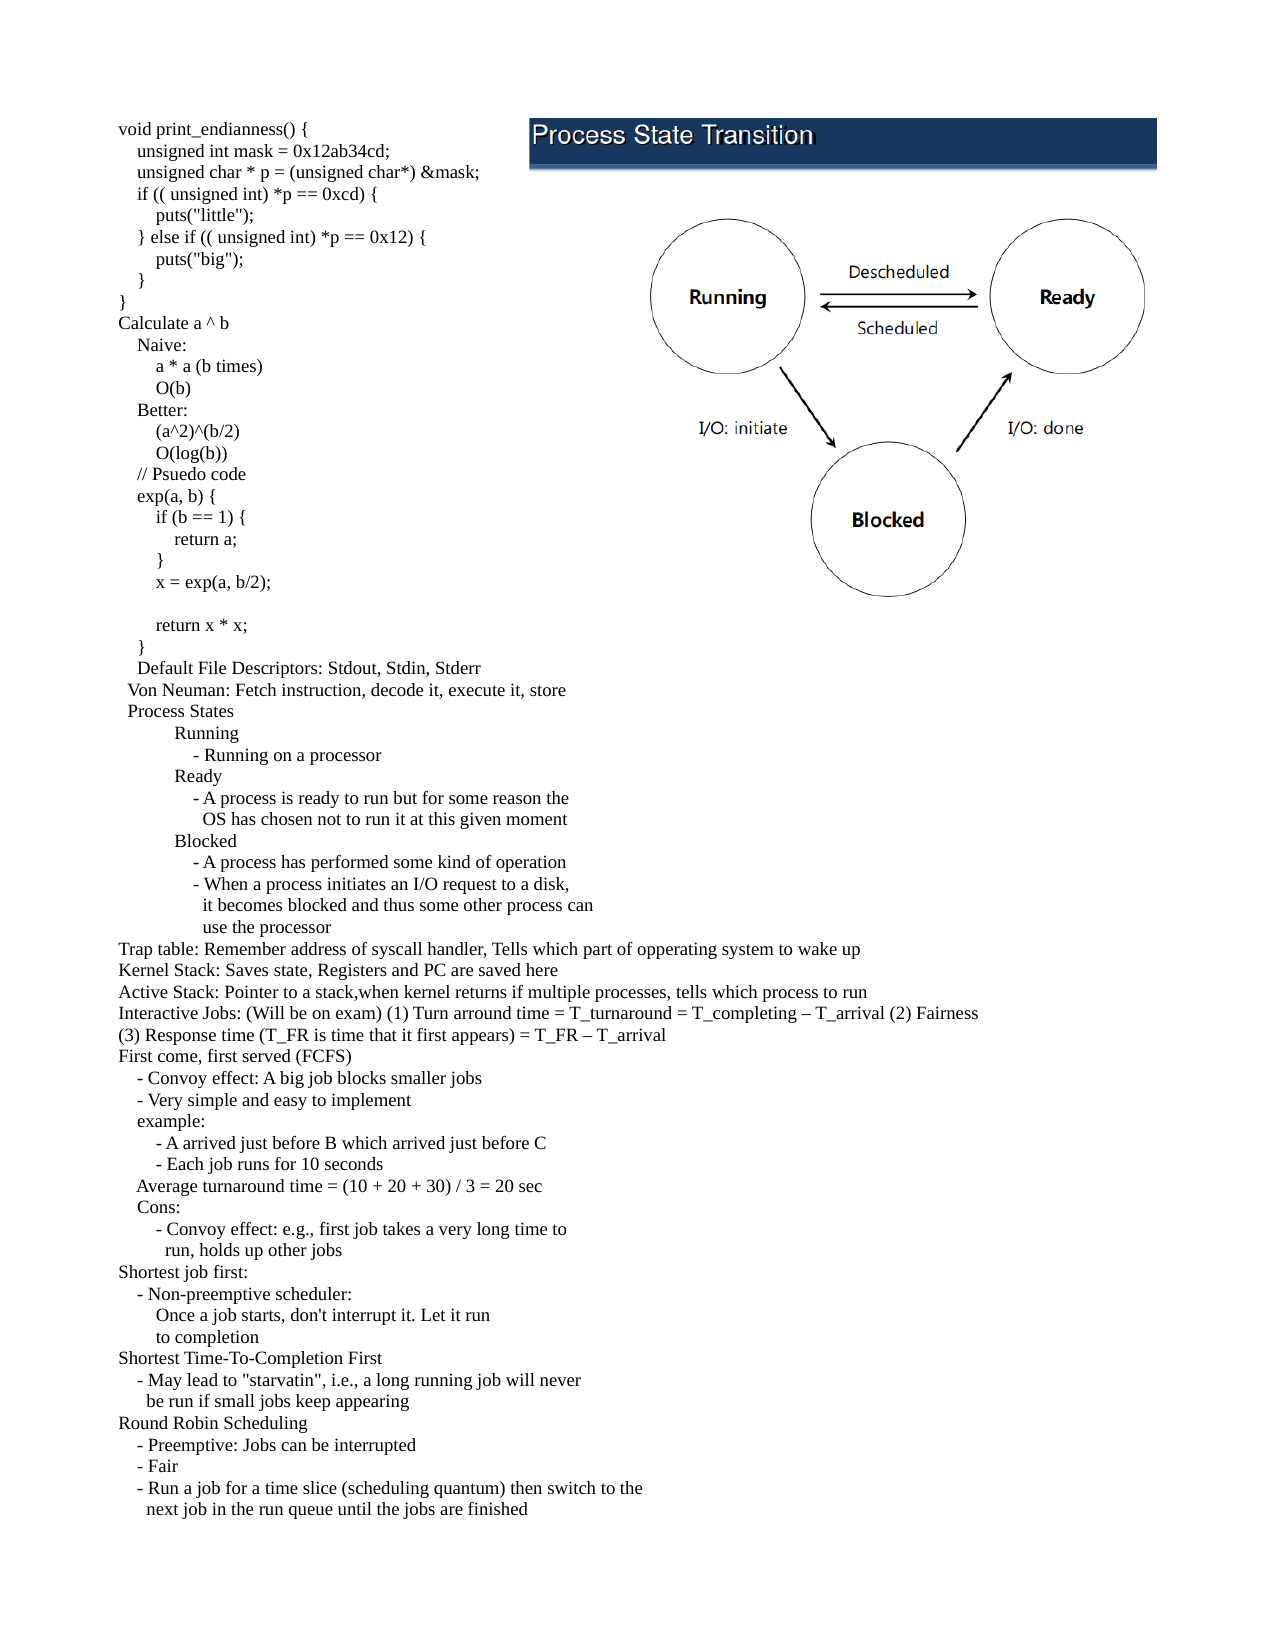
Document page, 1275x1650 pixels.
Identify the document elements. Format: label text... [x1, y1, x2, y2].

text } [118, 636, 1157, 657]
text to completion [118, 1326, 1157, 1347]
text OS has chosen not to run it at this given moment [118, 808, 1157, 830]
text - When a process initiates an I/O request to a disk, [118, 873, 1157, 894]
text Process States [118, 700, 1157, 722]
text next job in the run queue until the jobs are finished [118, 1498, 1157, 1520]
text } [118, 549, 529, 571]
text - Non-preemptive scheduler: [118, 1282, 1157, 1304]
text Better: [118, 398, 529, 420]
text - May lead to "starvatin", i.e., a long running job will never [118, 1369, 1157, 1390]
text run, holds up other jobs [118, 1239, 1157, 1261]
text - A process has performed some kind of operation [118, 851, 1157, 873]
text if (b == 1) { [118, 506, 529, 528]
text unsigned char * p = (unsigned char*) &mask; [118, 161, 529, 183]
text a * a (b times) [118, 355, 529, 377]
text Ready [118, 765, 1157, 787]
text Running [118, 722, 1157, 743]
text (a^2)^(b/2) [118, 420, 529, 442]
text return a; [118, 528, 529, 549]
text Cons: [118, 1196, 1157, 1218]
text it becomes blocked and thus some other process can [118, 894, 1157, 916]
picture [529, 118, 1157, 602]
text - Convoy effect: A big job blocks smaller jobs [118, 1067, 1157, 1088]
text - Preemptive: Jobs can be interrupted [118, 1433, 1157, 1455]
text O(log(b)) [118, 442, 529, 463]
text - A process is ready to run but for some reason the [118, 787, 1157, 808]
text Round Robin Scheduling [118, 1412, 1157, 1433]
text - Each job runs for 10 seconds [118, 1153, 1157, 1175]
text Average turnaround time = (10 + 20 + 30) / 3 = 20 sec [118, 1175, 1157, 1196]
text use the processor [118, 916, 1157, 937]
text } else if (( unsigned int) *p == 0x12) { [118, 226, 529, 247]
text if (( unsigned int) *p == 0xcd) { [118, 183, 529, 204]
text x = exp(a, b/2); [118, 571, 529, 592]
text Naive: [118, 334, 529, 355]
text example: [118, 1110, 1157, 1132]
text Kernel Stack: Saves state, Registers and PC are saved here [118, 959, 1157, 981]
text void print_endianness() { [118, 118, 529, 140]
text Active Stack: Pointer to a stack,when kernel returns if multiple processes, tells which process to run [118, 981, 1157, 1002]
text O(b) [118, 377, 529, 398]
text - Fair [118, 1455, 1157, 1477]
text Default File Descriptors: Stdout, Stdin, Stderr [118, 657, 1157, 679]
text Shortest Time-To-Completion First [118, 1347, 1157, 1369]
text Blocked [118, 830, 1157, 851]
text Von Neuman: Fetch instruction, decode it, execute it, store [118, 679, 1157, 700]
text puts("little"); [118, 204, 529, 226]
text Once a job starts, don't interrupt it. Let it run [118, 1304, 1157, 1326]
text - Running on a processor [118, 743, 1157, 765]
text // Psuedo code [118, 463, 529, 485]
text Interactive Jobs: (Will be on exam) (1) Turn arround time = T_turnaround = T_completing – T_arrival (2) Fairness [118, 1002, 1157, 1024]
text First come, first served (FCFS) [118, 1045, 1157, 1067]
text Calculate a ^ b [118, 312, 529, 334]
text (3) Response time (T_FR is time that it first appears) = T_FR – T_arrival [118, 1024, 1157, 1045]
text - Very simple and easy to implement [118, 1088, 1157, 1110]
text Trap table: Remember address of syscall handler, Tells which part of opperating system to wake up [118, 937, 1157, 959]
text return x * x; [118, 614, 1157, 636]
text - Convoy effect: e.g., first job takes a very long time to [118, 1218, 1157, 1239]
text exp(a, b) { [118, 485, 529, 506]
text puts("big"); [118, 247, 529, 269]
text - A arrived just before B which arrived just before C [118, 1132, 1157, 1153]
text } [118, 269, 529, 291]
text unsigned int mask = 0x12ab34cd; [118, 140, 529, 161]
text Shortest job first: [118, 1261, 1157, 1282]
text be run if small jobs keep appearing [118, 1390, 1157, 1412]
text } [118, 291, 529, 312]
text - Run a job for a time slice (scheduling quantum) then switch to the [118, 1477, 1157, 1498]
